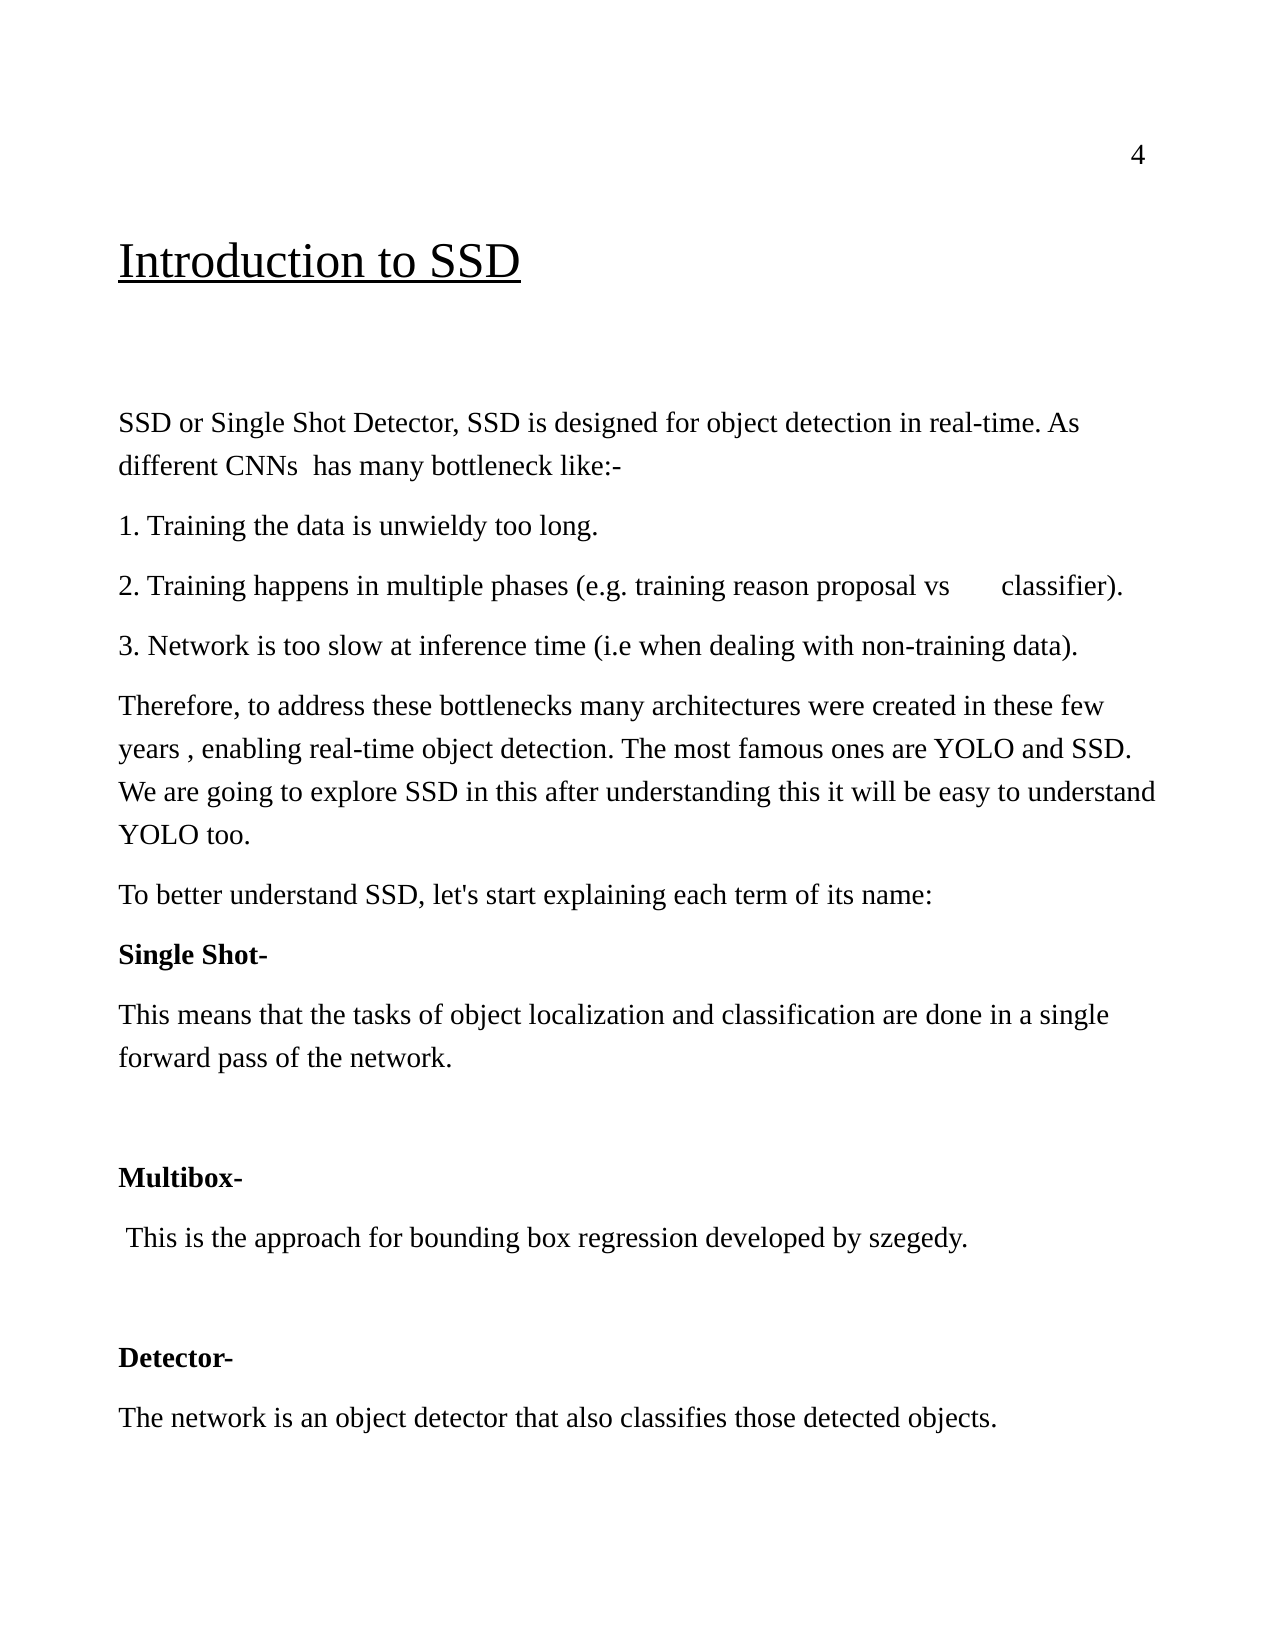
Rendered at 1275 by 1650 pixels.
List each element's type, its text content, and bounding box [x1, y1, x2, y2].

text 4 [118, 118, 1157, 176]
text Single Shot- [118, 937, 1157, 971]
text 1. Training the data is unwieldy too long. [118, 508, 1157, 542]
text The network is an object detector that also classifies those detected objects. [118, 1400, 1157, 1433]
text Detector- [118, 1340, 1157, 1373]
text To better understand SSD, let's start explaining each term of its name: [118, 877, 1157, 911]
text This means that the tasks of object localization and classification are done in a single forward pass of the network. [118, 997, 1157, 1074]
text This is the approach for bounding box regression developed by szegedy. [118, 1220, 1157, 1254]
text 3. Network is too slow at inference time (i.e when dealing with non-training data). [118, 628, 1157, 661]
text SSD or Single Shot Detector, SSD is designed for object detection in real-time. As different CNNs has many bottleneck like:- [118, 405, 1157, 482]
text Multibox- [118, 1160, 1157, 1194]
text Introduction to SSD [118, 230, 1157, 288]
text Therefore, to address these bottlenecks many architectures were created in these few years , enabling real-time object detection. The most famous ones are YOLO and SSD. We are going to explore SSD in this after understanding this it will be easy to understand YOLO too. [118, 688, 1157, 851]
text 2. Training happens in multiple phases (e.g. training reason proposal vs classifier). [118, 568, 1157, 602]
